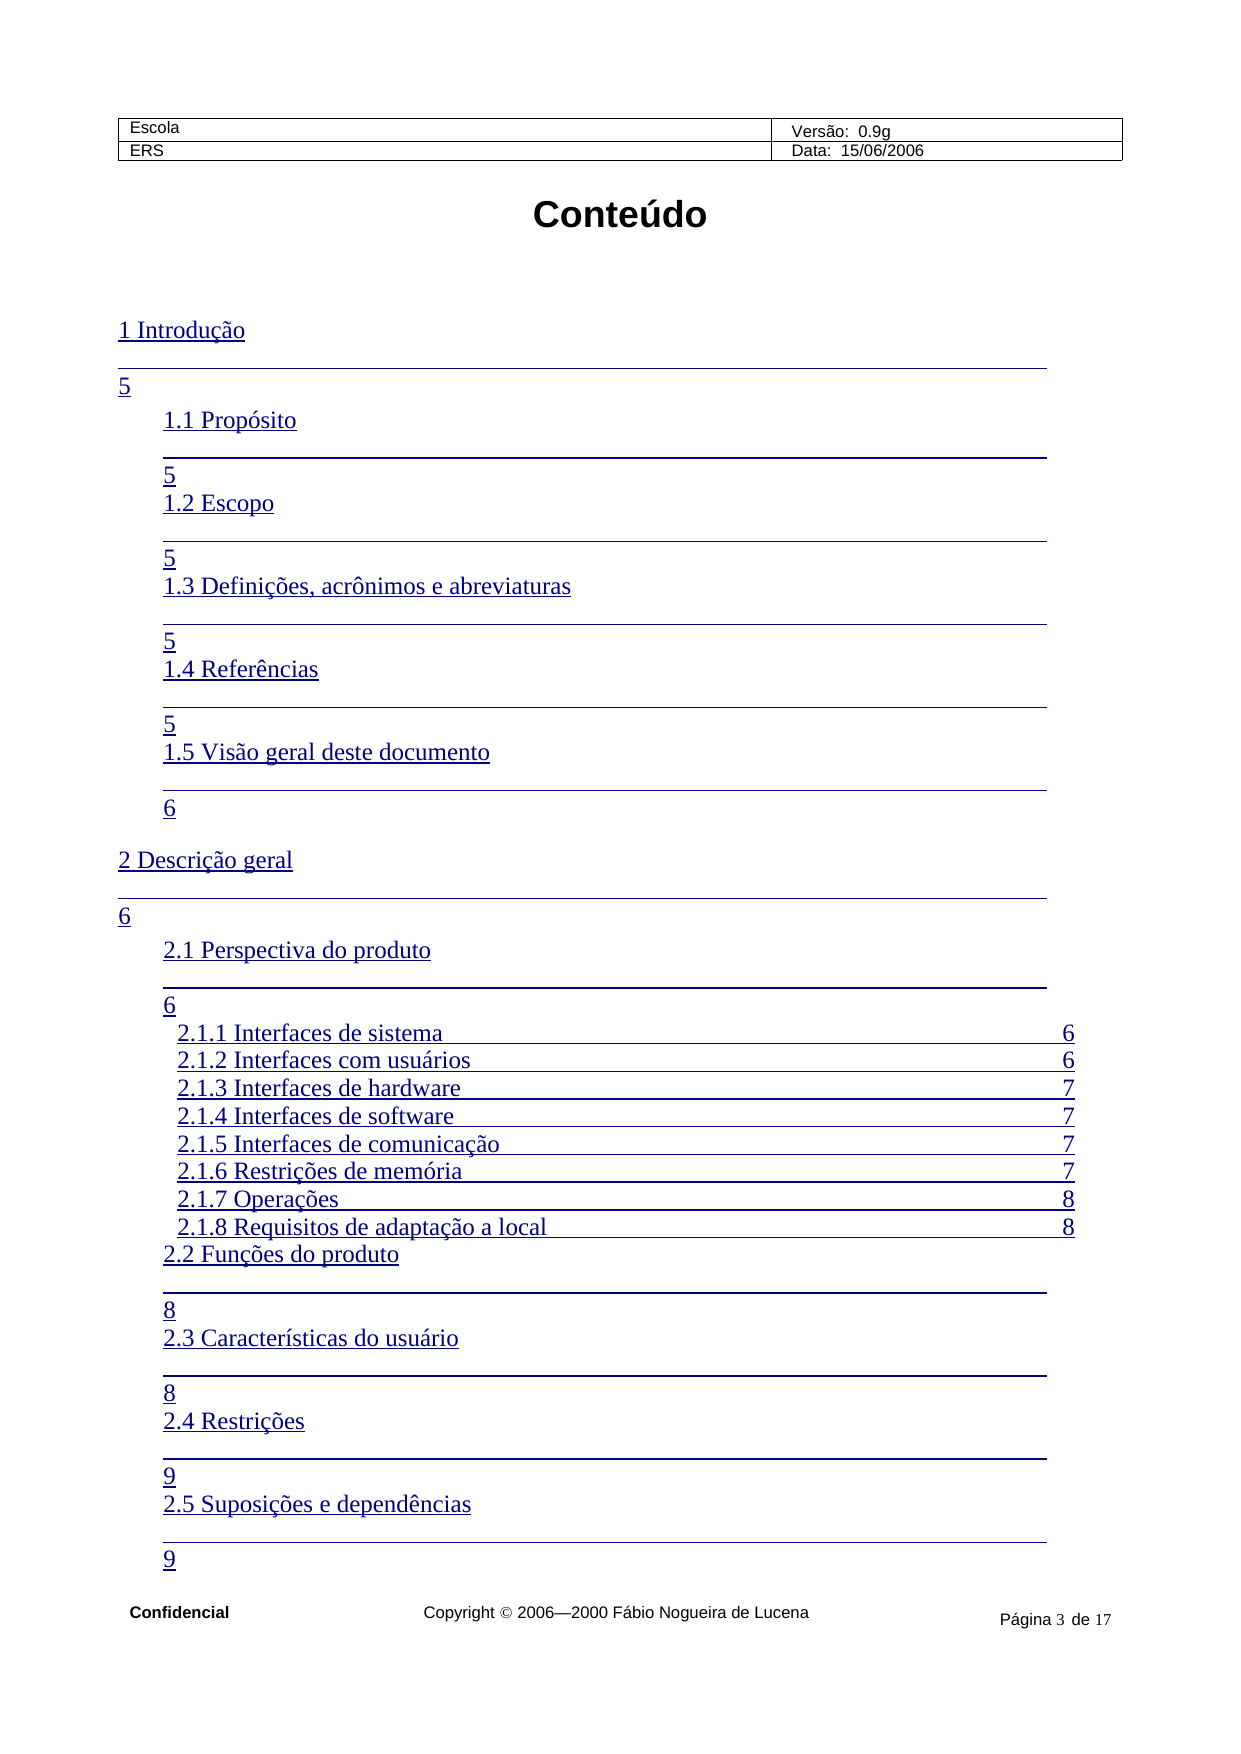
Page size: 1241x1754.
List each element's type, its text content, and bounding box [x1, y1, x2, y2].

text 5 [118, 369, 1047, 399]
text 2.1.3 Interfaces de hardware 7 [177, 1074, 1122, 1102]
text 2.3 Características do usuário [163, 1324, 1047, 1375]
text 1.5 Visão geral deste documento [163, 738, 1047, 790]
text 1.3 Definições, acrônimos e abreviaturas [163, 572, 1047, 624]
text 2.1.7 Operações 8 [177, 1185, 1122, 1213]
text 1.2 Escopo [163, 489, 1047, 541]
text 6 [163, 791, 1047, 821]
text 1.1 Propósito [163, 406, 1047, 457]
text 2.1 Perspectiva do produto [163, 936, 1047, 987]
text 9 [163, 1543, 1047, 1573]
text 8 [163, 1294, 1047, 1324]
text 6 [163, 989, 1047, 1019]
text Conteúdo [118, 194, 1122, 236]
text 6 [118, 899, 1047, 929]
text 2.1.4 Interfaces de software 7 [177, 1102, 1122, 1130]
text 2.1.5 Interfaces de comunicação 7 [177, 1130, 1122, 1157]
text 2.1.2 Interfaces com usuários 6 [177, 1047, 1122, 1074]
text 5 [163, 625, 1047, 655]
text 5 [163, 459, 1047, 489]
text 2.1.8 Requisitos de adaptação a local 8 [177, 1213, 1122, 1241]
text 5 [163, 708, 1047, 738]
text 2.2 Funções do produto [163, 1241, 1047, 1292]
text 1 Introdução [118, 316, 1047, 368]
text 1.4 Referências [163, 655, 1047, 707]
text 8 [163, 1377, 1047, 1407]
text 2.1.1 Interfaces de sistema 6 [177, 1019, 1122, 1047]
text 2 Descrição geral [118, 846, 1047, 898]
text 2.4 Restrições [163, 1407, 1047, 1458]
text 9 [163, 1460, 1047, 1490]
text 2.1.6 Restrições de memória 7 [177, 1157, 1122, 1185]
text 5 [163, 542, 1047, 572]
text 2.5 Suposições e dependências [163, 1490, 1047, 1542]
